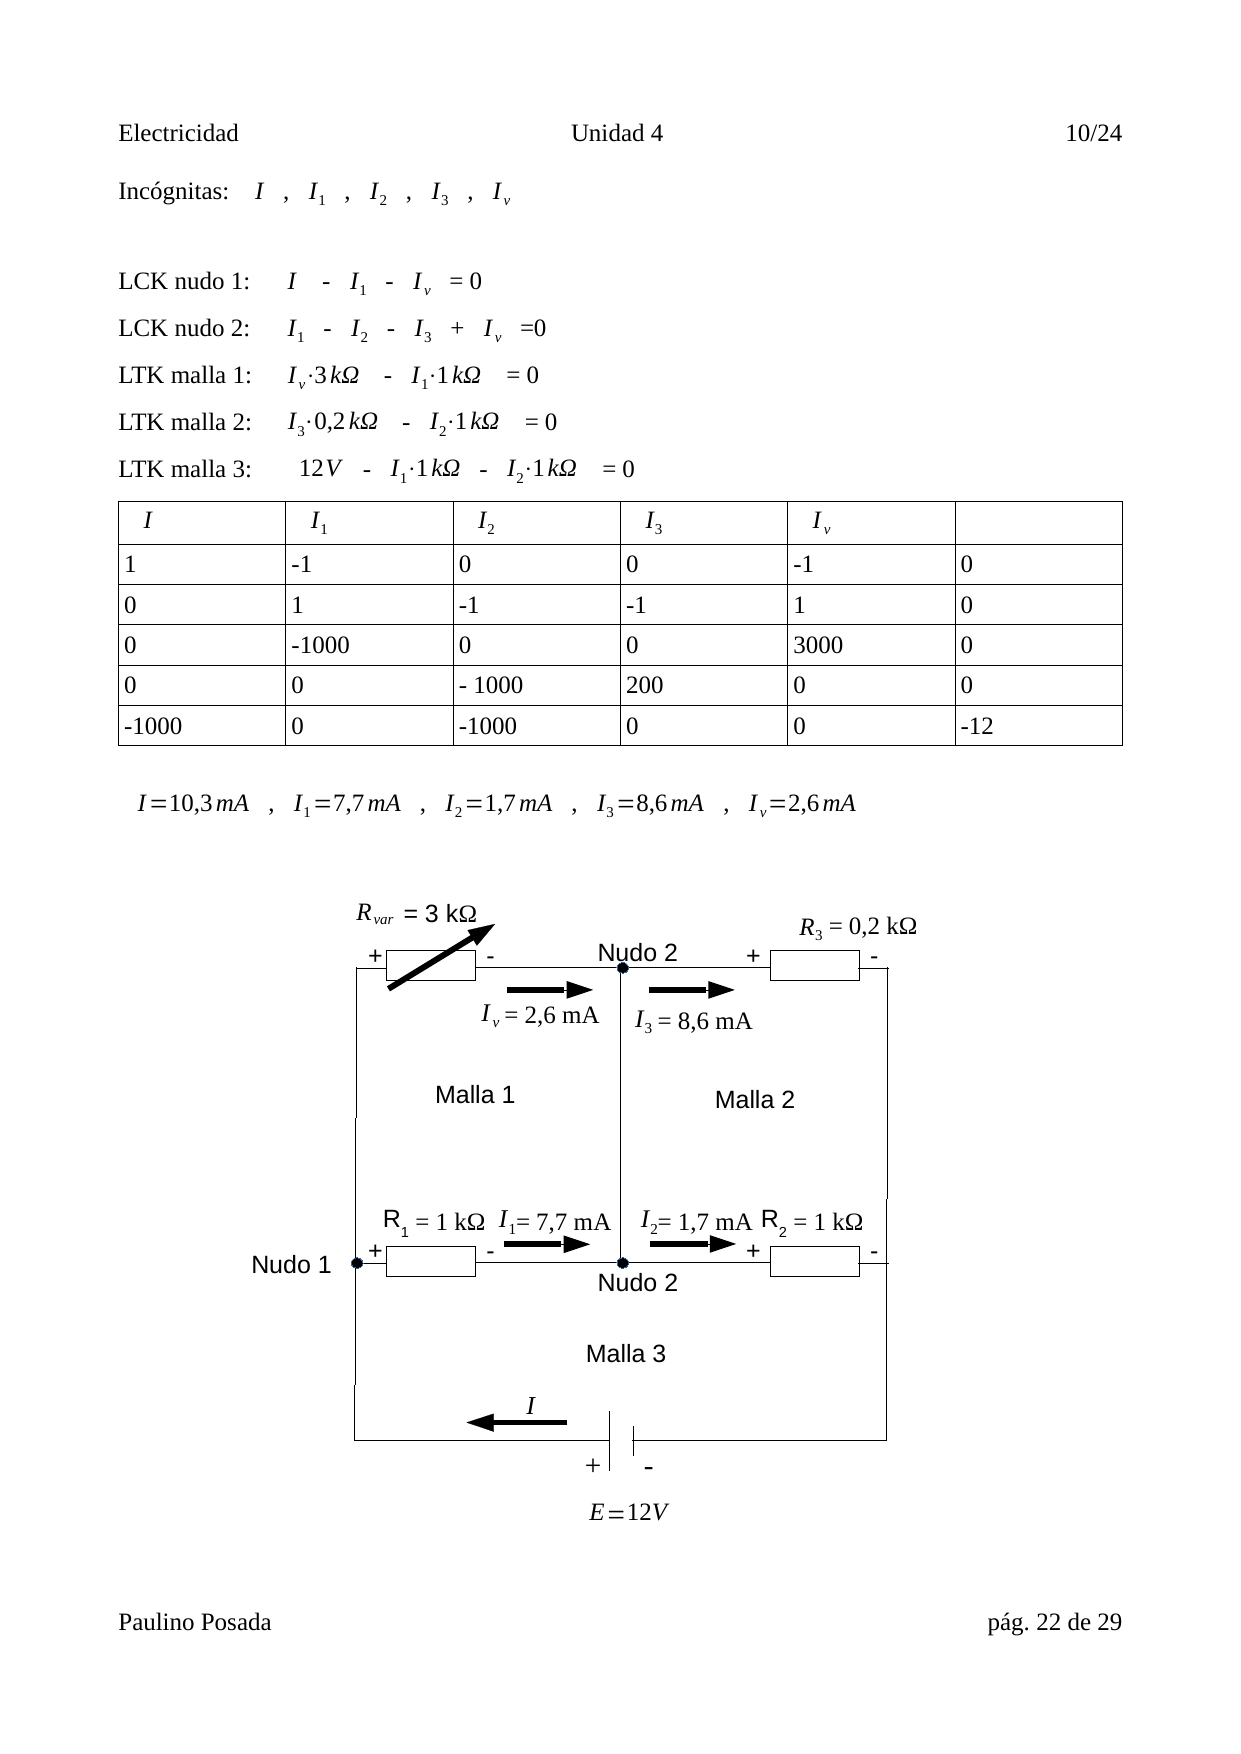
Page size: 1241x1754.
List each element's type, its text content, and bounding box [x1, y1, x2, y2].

table_header [956, 502, 1122, 544]
table_header [286, 502, 453, 544]
text LTK malla 3: -- = 0 [118, 454, 1122, 486]
table_cell 0 [621, 545, 787, 584]
table_cell -12 [956, 706, 1122, 745]
table_cell -1 [621, 585, 787, 624]
table_header [119, 502, 285, 544]
table_header [454, 502, 620, 544]
table_cell -1000 [454, 706, 620, 745]
table_cell 1 [788, 585, 955, 624]
table_cell 200 [621, 666, 787, 705]
table_cell 0 [956, 625, 1122, 665]
table_cell 0 [454, 625, 620, 665]
table_cell 3000 [788, 625, 955, 665]
table_cell 1 [119, 545, 285, 584]
table_cell 0 [454, 545, 620, 584]
table_header [621, 502, 787, 544]
table_cell 0 [286, 666, 453, 705]
table_cell -1000 [286, 625, 453, 665]
table_header [788, 502, 955, 544]
table_cell 0 [956, 585, 1122, 624]
text ,,,, [118, 788, 1122, 821]
text LTK malla 2: - = 0 [118, 407, 1122, 439]
text Incógnitas: ,,,, [118, 176, 1122, 209]
table_cell 0 [788, 666, 955, 705]
table_cell 0 [119, 585, 285, 624]
table_cell 0 [956, 545, 1122, 584]
text LCK nudo 2: --+=0 [118, 313, 1122, 346]
table_cell 0 [119, 666, 285, 705]
table_cell 0 [788, 706, 955, 745]
text LTK malla 1: - = 0 [118, 360, 1122, 393]
table_cell -1 [286, 545, 453, 584]
table_cell 0 [286, 706, 453, 745]
table_cell 0 [956, 666, 1122, 705]
table_cell 1 [286, 585, 453, 624]
text LCK nudo 1: --= 0 [118, 266, 1122, 299]
table_cell - 1000 [454, 666, 620, 705]
table_cell 0 [119, 625, 285, 665]
table_cell -1000 [119, 706, 285, 745]
table_cell -1 [454, 585, 620, 624]
table_cell -1 [788, 545, 955, 584]
table_cell 0 [621, 625, 787, 665]
table_cell 0 [621, 706, 787, 745]
